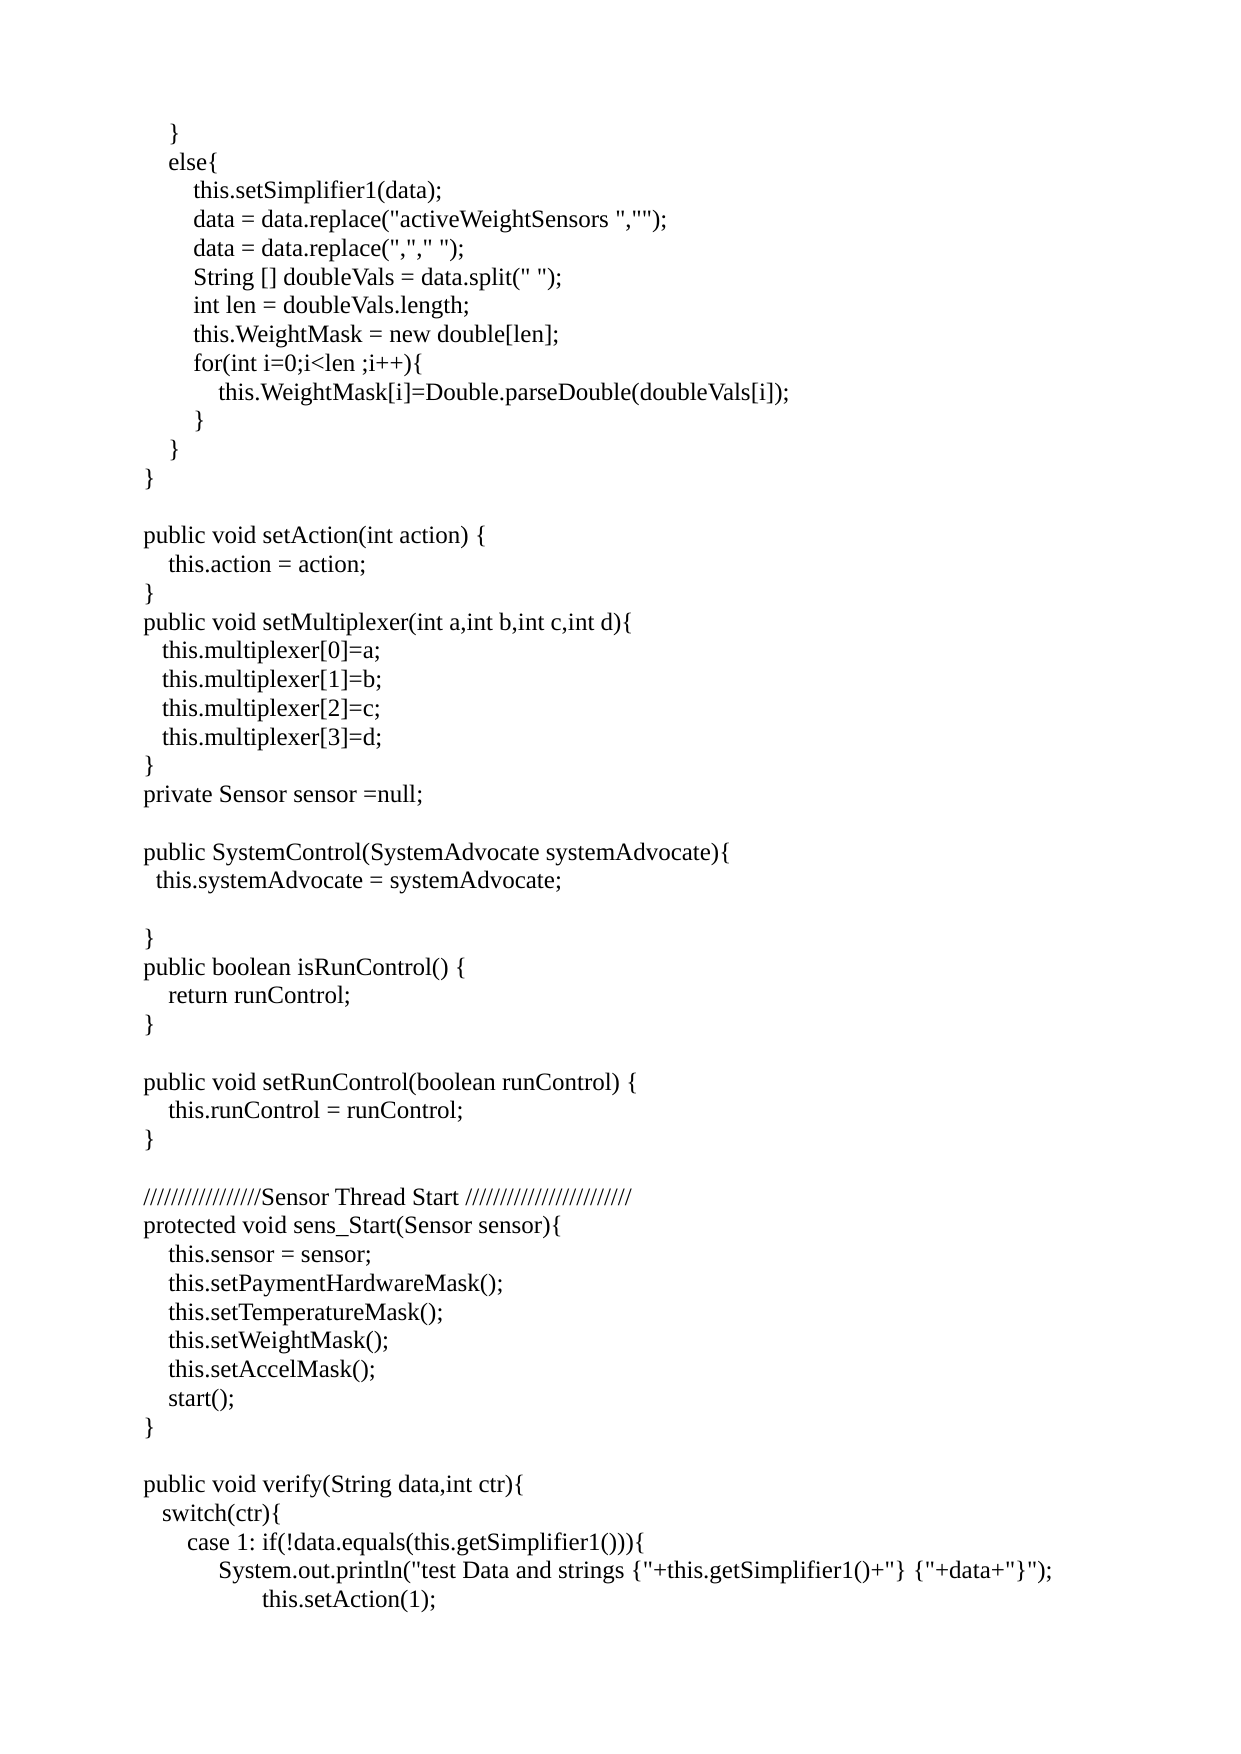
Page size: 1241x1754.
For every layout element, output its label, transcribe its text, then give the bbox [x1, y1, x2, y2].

text case 1: if(!data.equals(this.getSimplifier1())){ [118, 1527, 1122, 1556]
text public void setAction(int action) { [118, 521, 1122, 549]
text int len = doubleVals.length; [118, 291, 1122, 319]
text start(); [118, 1383, 1122, 1412]
text System.out.println("test Data and strings {"+this.getSimplifier1()+"} {"+data+"}"); [118, 1556, 1122, 1584]
text for(int i=0;i<len ;i++){ [118, 348, 1122, 377]
text else{ [118, 147, 1122, 176]
text this.setWeightMask(); [118, 1326, 1122, 1354]
text public void verify(String data,int ctr){ [118, 1469, 1122, 1498]
text } [118, 923, 1122, 952]
text String [] doubleVals = data.split(" "); [118, 262, 1122, 291]
text this.runControl = runControl; [118, 1096, 1122, 1124]
text public void setMultiplexer(int a,int b,int c,int d){ [118, 607, 1122, 636]
text } [118, 118, 1122, 147]
text switch(ctr){ [118, 1498, 1122, 1527]
text public SystemControl(SystemAdvocate systemAdvocate){ [118, 837, 1122, 866]
text this.setAction(1); [118, 1584, 1122, 1613]
text this.setSimplifier1(data); [118, 176, 1122, 204]
text this.multiplexer[1]=b; [118, 664, 1122, 693]
text } [118, 1412, 1122, 1441]
text private Sensor sensor =null; [118, 779, 1122, 808]
text this.setTemperatureMask(); [118, 1297, 1122, 1326]
text public boolean isRunControl() { [118, 952, 1122, 981]
text } [118, 1009, 1122, 1038]
text data = data.replace(","," "); [118, 233, 1122, 262]
text protected void sens_Start(Sensor sensor){ [118, 1211, 1122, 1239]
text } [118, 434, 1122, 463]
text this.multiplexer[2]=c; [118, 693, 1122, 722]
text data = data.replace("activeWeightSensors ",""); [118, 204, 1122, 233]
text this.action = action; [118, 549, 1122, 578]
text this.systemAdvocate = systemAdvocate; [118, 866, 1122, 894]
text this.multiplexer[0]=a; [118, 636, 1122, 664]
text this.setAccelMask(); [118, 1354, 1122, 1383]
text } [118, 751, 1122, 779]
text this.setPaymentHardwareMask(); [118, 1268, 1122, 1297]
text this.sensor = sensor; [118, 1239, 1122, 1268]
text } [118, 406, 1122, 434]
text } [118, 463, 1122, 492]
text /////////////////Sensor Thread Start //////////////////////// [118, 1182, 1122, 1211]
text return runControl; [118, 981, 1122, 1009]
text public void setRunControl(boolean runControl) { [118, 1067, 1122, 1096]
text this.WeightMask[i]=Double.parseDouble(doubleVals[i]); [118, 377, 1122, 406]
text } [118, 578, 1122, 607]
text } [118, 1124, 1122, 1153]
text this.WeightMask = new double[len]; [118, 319, 1122, 348]
text this.multiplexer[3]=d; [118, 722, 1122, 751]
